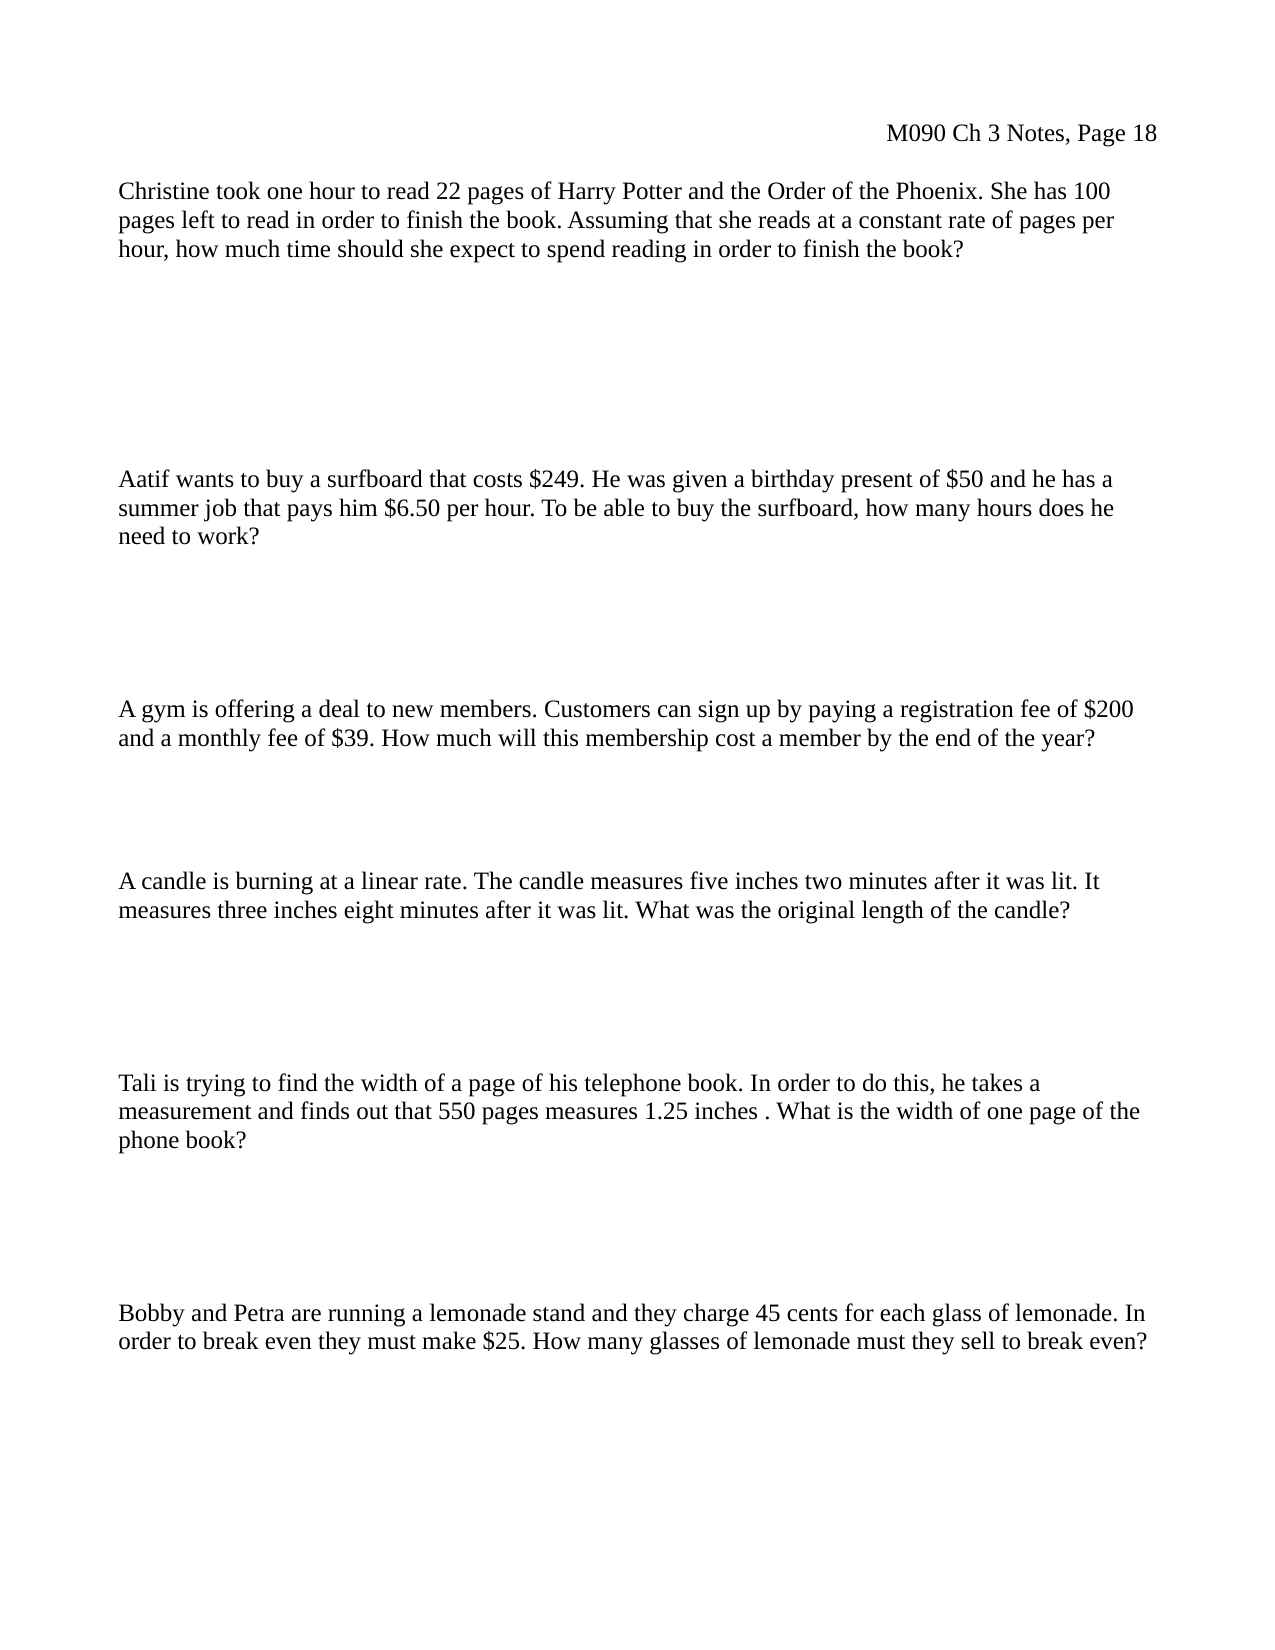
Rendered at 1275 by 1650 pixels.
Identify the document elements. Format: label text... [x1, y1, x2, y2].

text A gym is offering a deal to new members. Customers can sign up by paying a registration fee of $200 and a monthly fee of $39. How much will this membership cost a member by the end of the year? [118, 694, 1157, 751]
text Tali is trying to find the width of a page of his telephone book. In order to do this, he takes a measurement and finds out that 550 pages measures 1.25 inches . What is the width of one page of the phone book? [118, 1068, 1157, 1154]
text Aatif wants to buy a surfboard that costs $249. He was given a birthday present of $50 and he has a summer job that pays him $6.50 per hour. To be able to buy the surfboard, how many hours does he need to work? [118, 464, 1157, 550]
text Christine took one hour to read 22 pages of Harry Potter and the Order of the Phoenix. She has 100 pages left to read in order to finish the book. Assuming that she reads at a constant rate of pages per hour, how much time should she expect to spend reading in order to finish the book? [118, 176, 1157, 263]
text Bobby and Petra are running a lemonade stand and they charge 45 cents for each glass of lemonade. In order to break even they must make $25. How many glasses of lemonade must they sell to break even? [118, 1298, 1157, 1355]
text A candle is burning at a linear rate. The candle measures five inches two minutes after it was lit. It measures three inches eight minutes after it was lit. What was the original length of the candle? [118, 866, 1157, 924]
